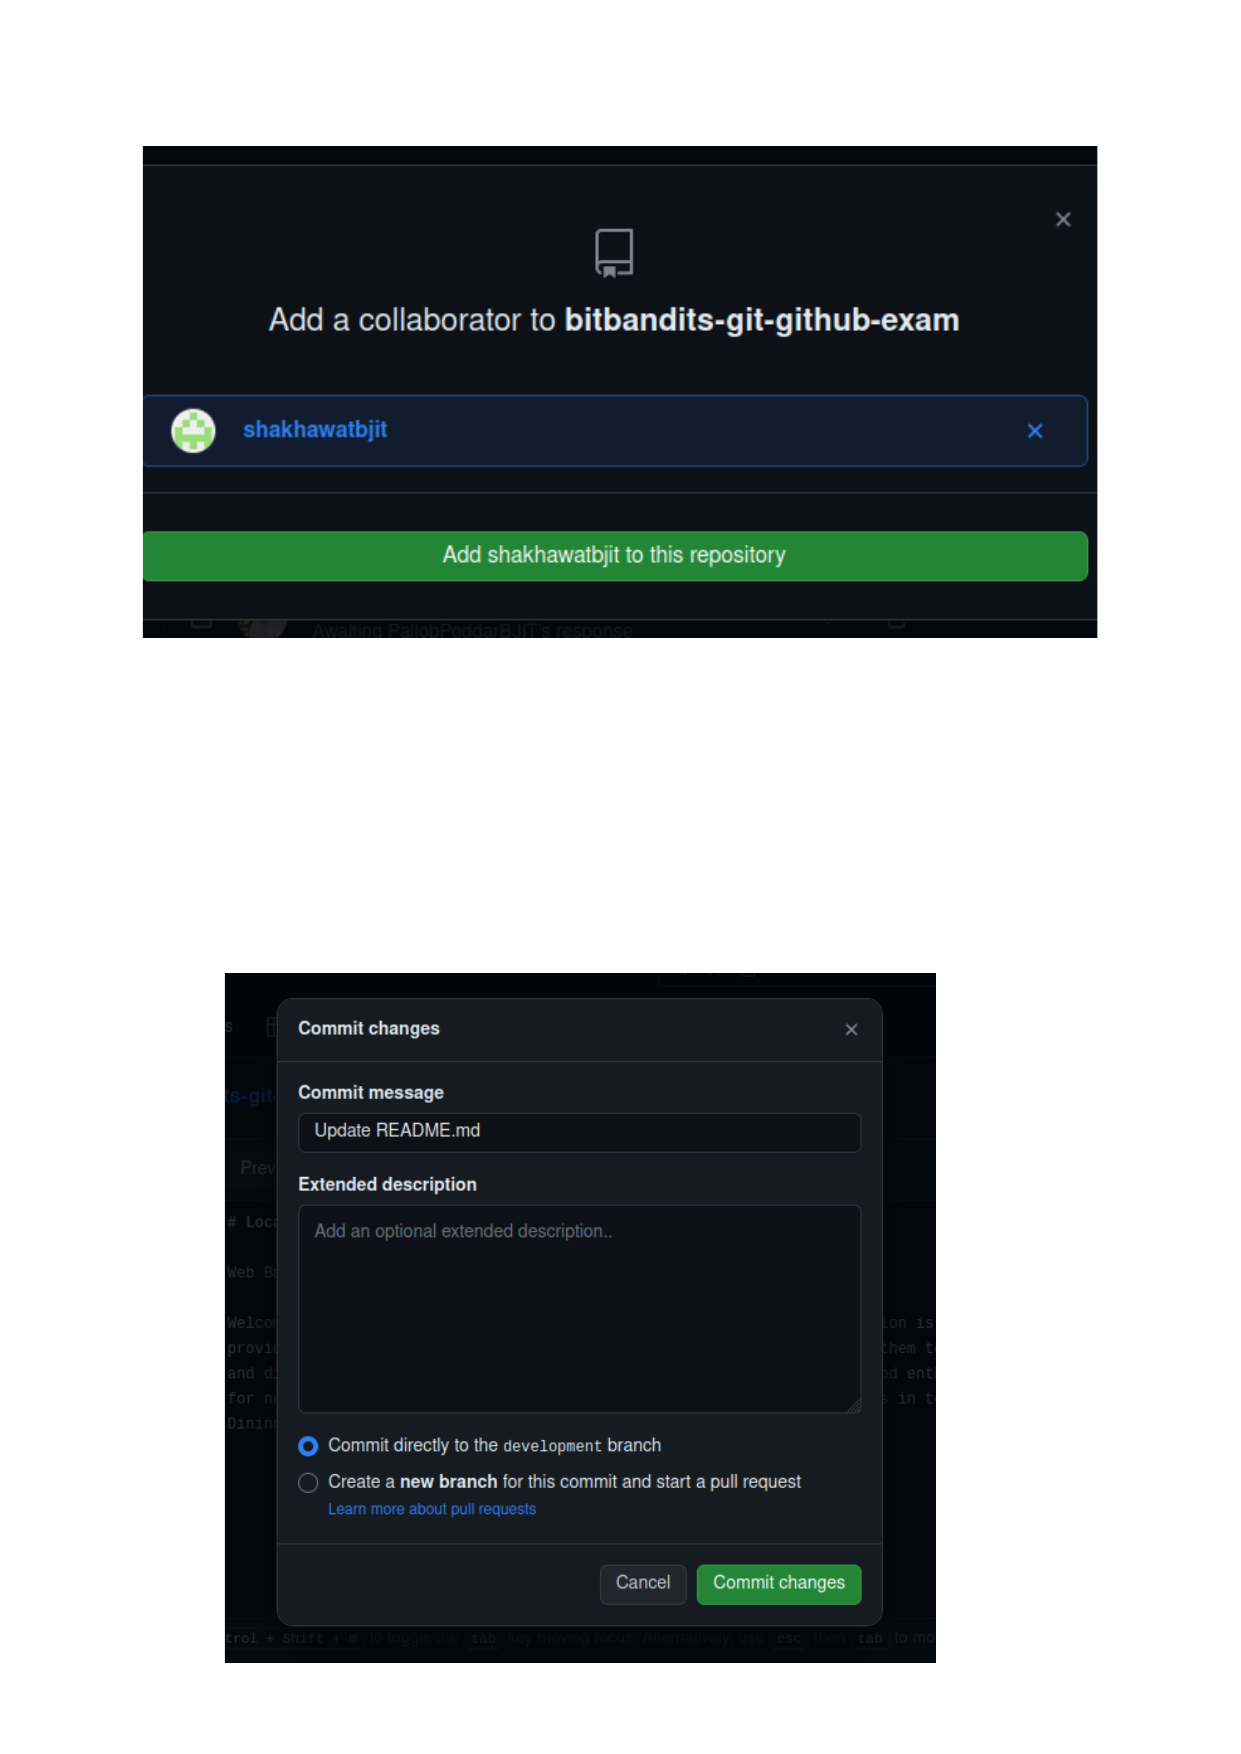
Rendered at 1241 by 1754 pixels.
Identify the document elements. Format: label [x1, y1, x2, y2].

picture [224, 973, 936, 1663]
picture [142, 146, 1098, 638]
